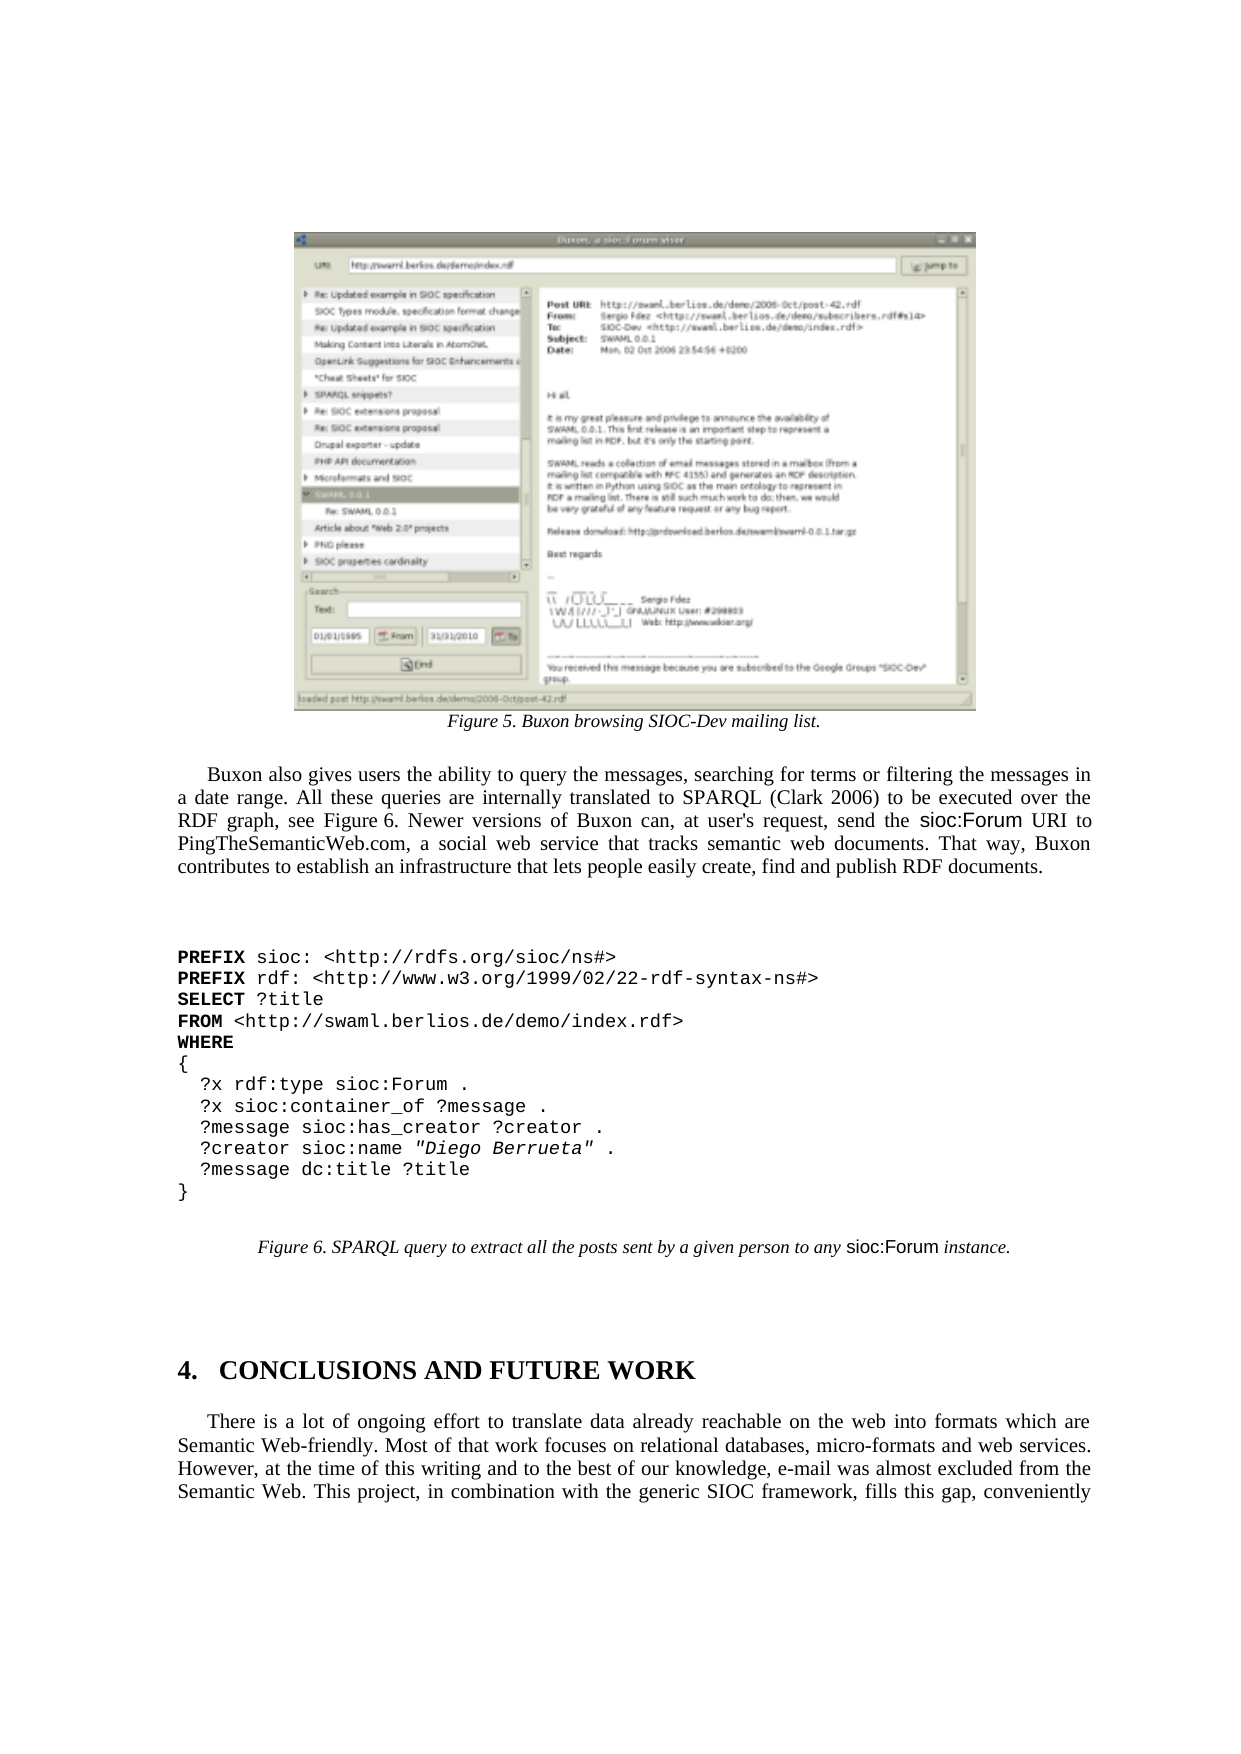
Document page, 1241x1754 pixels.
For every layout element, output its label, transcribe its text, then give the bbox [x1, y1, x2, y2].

text PREFIX sioc: <http://rdfs.org/sioc/ns#> [177, 948, 1092, 969]
picture [294, 232, 976, 711]
text There is a lot of ongoing effort to translate data already reachable on the web into formats which are Semantic Web-friendly. Most of that work focuses on relational databases, micro-formats and web services. However, at the time of this writing and to the best of our knowledge, e-mail was almost excluded from the Semantic Web. This project, in combination with the generic SIOC framework, fills this gap, conveniently [177, 1410, 1092, 1503]
text FROM <http://swaml.berlios.de/demo/index.rdf> [177, 1011, 1092, 1033]
text SELECT ?title [177, 990, 1092, 1011]
text ?creator sioc:name "Diego Berrueta" . [177, 1139, 1092, 1160]
text Figure 5. Buxon browsing SIOC-Dev mailing list. [294, 711, 976, 732]
subtitle Conclusions and future work [177, 1355, 1092, 1385]
text ?message dc:title ?title [177, 1160, 1092, 1181]
text ?message sioc:has_creator ?creator . [177, 1118, 1092, 1139]
text PREFIX rdf: <http://www.w3.org/1999/02/22-rdf-syntax-ns#> [177, 969, 1092, 990]
text Figure 6. SPARQL query to extract all the posts sent by a given person to any sioc:Forum instance. [177, 1236, 1092, 1257]
text { [177, 1054, 1092, 1075]
text WHERE [177, 1033, 1092, 1054]
text } [177, 1181, 1092, 1203]
text Buxon also gives users the ability to query the messages, searching for terms or filtering the messages in a date range. All these queries are internally translated to SPARQL (Clark 2006) to be executed over the RDF graph, see Figure 6. Newer versions of Buxon can, at user's request, send the sioc:Forum URI to PingTheSemanticWeb.com, a social web service that tracks semantic web documents. That way, Buxon contributes to establish an infrastructure that lets people easily create, find and publish RDF documents. [177, 195, 1092, 878]
text ?x sioc:container_of ?message . [177, 1096, 1092, 1118]
text ?x rdf:type sioc:Forum . [177, 1075, 1092, 1096]
